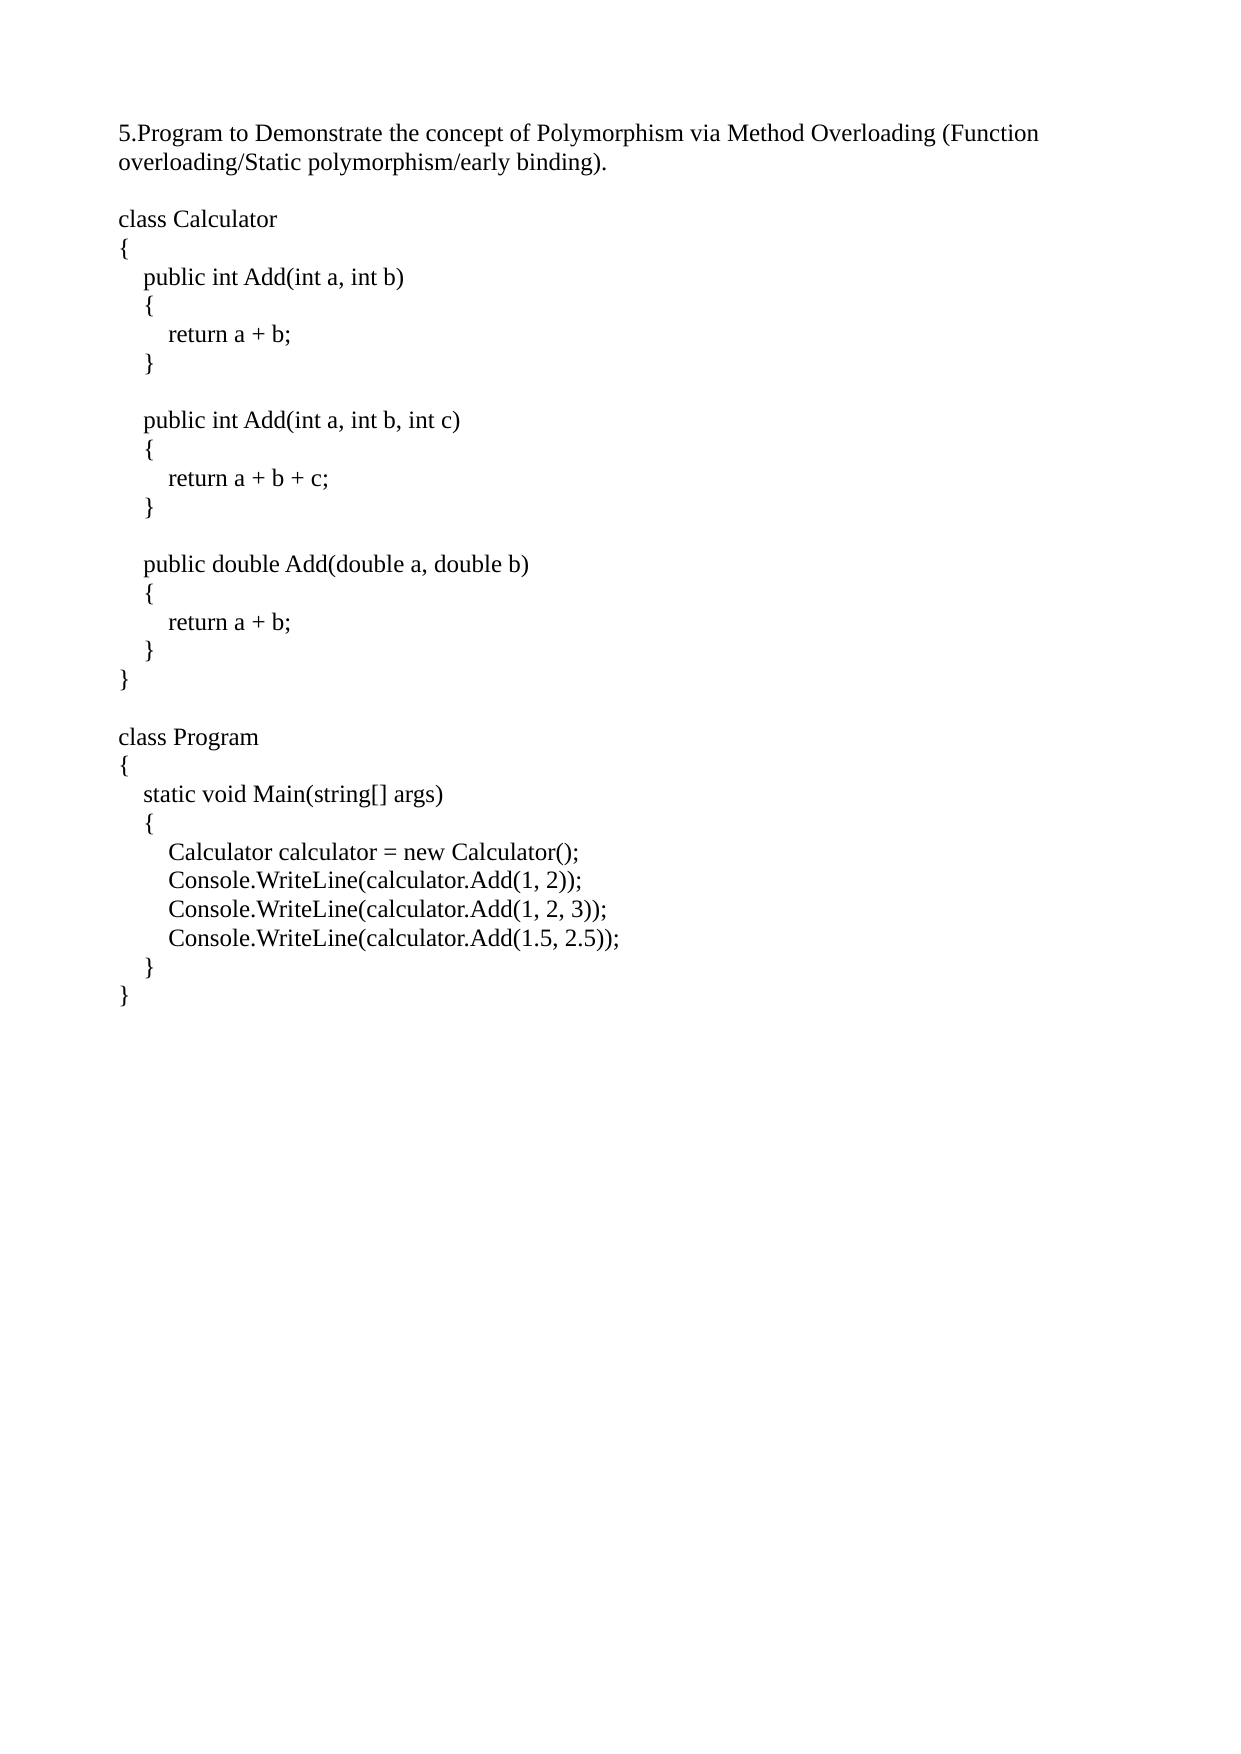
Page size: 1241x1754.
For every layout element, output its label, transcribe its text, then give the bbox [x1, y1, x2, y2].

text } [118, 981, 1122, 1009]
text } [118, 664, 1122, 693]
text } [118, 348, 1122, 377]
text } [118, 492, 1122, 521]
text public double Add(double a, double b) [118, 549, 1122, 578]
text } [118, 952, 1122, 981]
text public int Add(int a, int b, int c) [118, 406, 1122, 434]
text class Calculator [118, 204, 1122, 233]
text Calculator calculator = new Calculator(); [118, 837, 1122, 866]
text class Program [118, 722, 1122, 751]
text static void Main(string[] args) [118, 779, 1122, 808]
text return a + b; [118, 607, 1122, 636]
text { [118, 291, 1122, 319]
text return a + b; [118, 319, 1122, 348]
text return a + b + c; [118, 463, 1122, 492]
text { [118, 751, 1122, 779]
text } [118, 636, 1122, 664]
text Console.WriteLine(calculator.Add(1, 2, 3)); [118, 894, 1122, 923]
text overloading/Static polymorphism/early binding). [118, 147, 1122, 176]
text { [118, 578, 1122, 607]
text { [118, 434, 1122, 463]
text 5.Program to Demonstrate the concept of Polymorphism via Method Overloading (Function [118, 118, 1122, 147]
text Console.WriteLine(calculator.Add(1, 2)); [118, 866, 1122, 894]
text { [118, 233, 1122, 262]
text Console.WriteLine(calculator.Add(1.5, 2.5)); [118, 923, 1122, 952]
text { [118, 808, 1122, 837]
text public int Add(int a, int b) [118, 262, 1122, 291]
